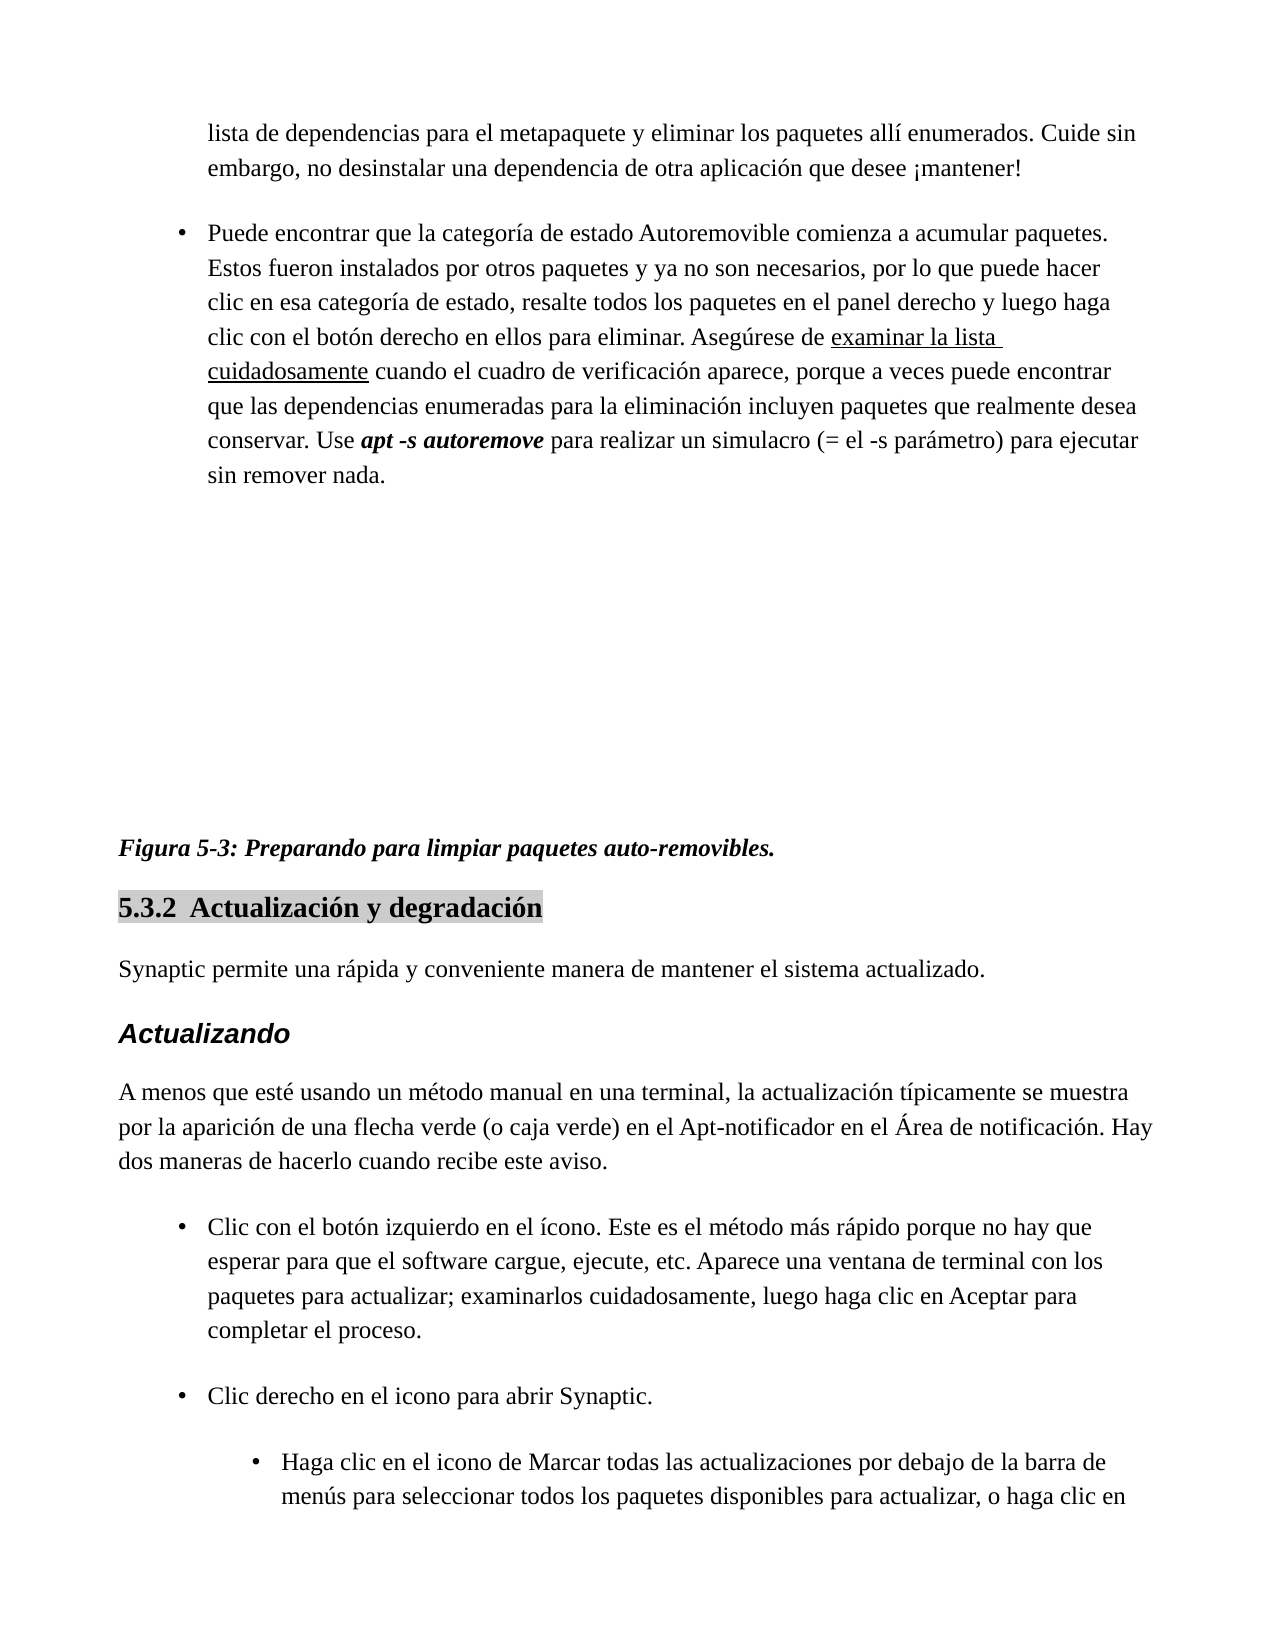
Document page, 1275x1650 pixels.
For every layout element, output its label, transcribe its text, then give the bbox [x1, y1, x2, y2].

text A menos que esté usando un método manual en una terminal, la actualización típicamente se muestra por la aparición de una flecha verde (o caja verde) en el Apt-notificador en el Área de notificación. Hay dos maneras de hacerlo cuando recibe este aviso. [118, 1077, 1157, 1175]
subtitle 5.3.2 Actualización y degradación [543, 890, 1157, 923]
list Puede encontrar que la categoría de estado Autoremovible comienza a acumular paquetes. Estos fueron instalados por otros paquetes y ya no son necesarios, por lo que puede hacer clic en esa categoría de estado, resalte todos los paquetes en el panel derecho y luego haga clic con el botón derecho en ellos para eliminar. Asegúrese de examinar la lista cuidadosamente cuando el cuadro de verificación aparece, porque a veces puede encontrar que las dependencias enumeradas para la eliminación incluyen paquetes que realmente desea conservar. Use apt -s autoremove para realizar un simulacro (= el -s parámetro) para ejecutar sin remover nada. [178, 218, 1141, 488]
list Clic con el botón izquierdo en el ícono. Este es el método más rápido porque no hay que esperar para que el software cargue, ejecute, etc. Aparece una ventana de terminal con los paquetes para actualizar; examinarlos cuidadosamente, luego haga clic en Aceptar para completar el proceso. [178, 1212, 1141, 1344]
list Clic derecho en el icono para abrir Synaptic. [178, 1381, 1141, 1410]
subtitle Actualizando [118, 1017, 1157, 1049]
text Figura 5-3: Preparando para limpiar paquetes auto-removibles. [118, 833, 1157, 862]
list lista de dependencias para el metapaquete y eliminar los paquetes allí enumerados. Cuide sin embargo, no desinstalar una dependencia de otra aplicación que desee ¡mantener! [178, 118, 1141, 181]
list Haga clic en el icono de Marcar todas las actualizaciones por debajo de la barra de menús para seleccionar todos los paquetes disponibles para actualizar, o haga clic en [252, 1447, 1141, 1510]
text Synaptic permite una rápida y conveniente manera de mantener el sistema actualizado. [118, 954, 1157, 983]
